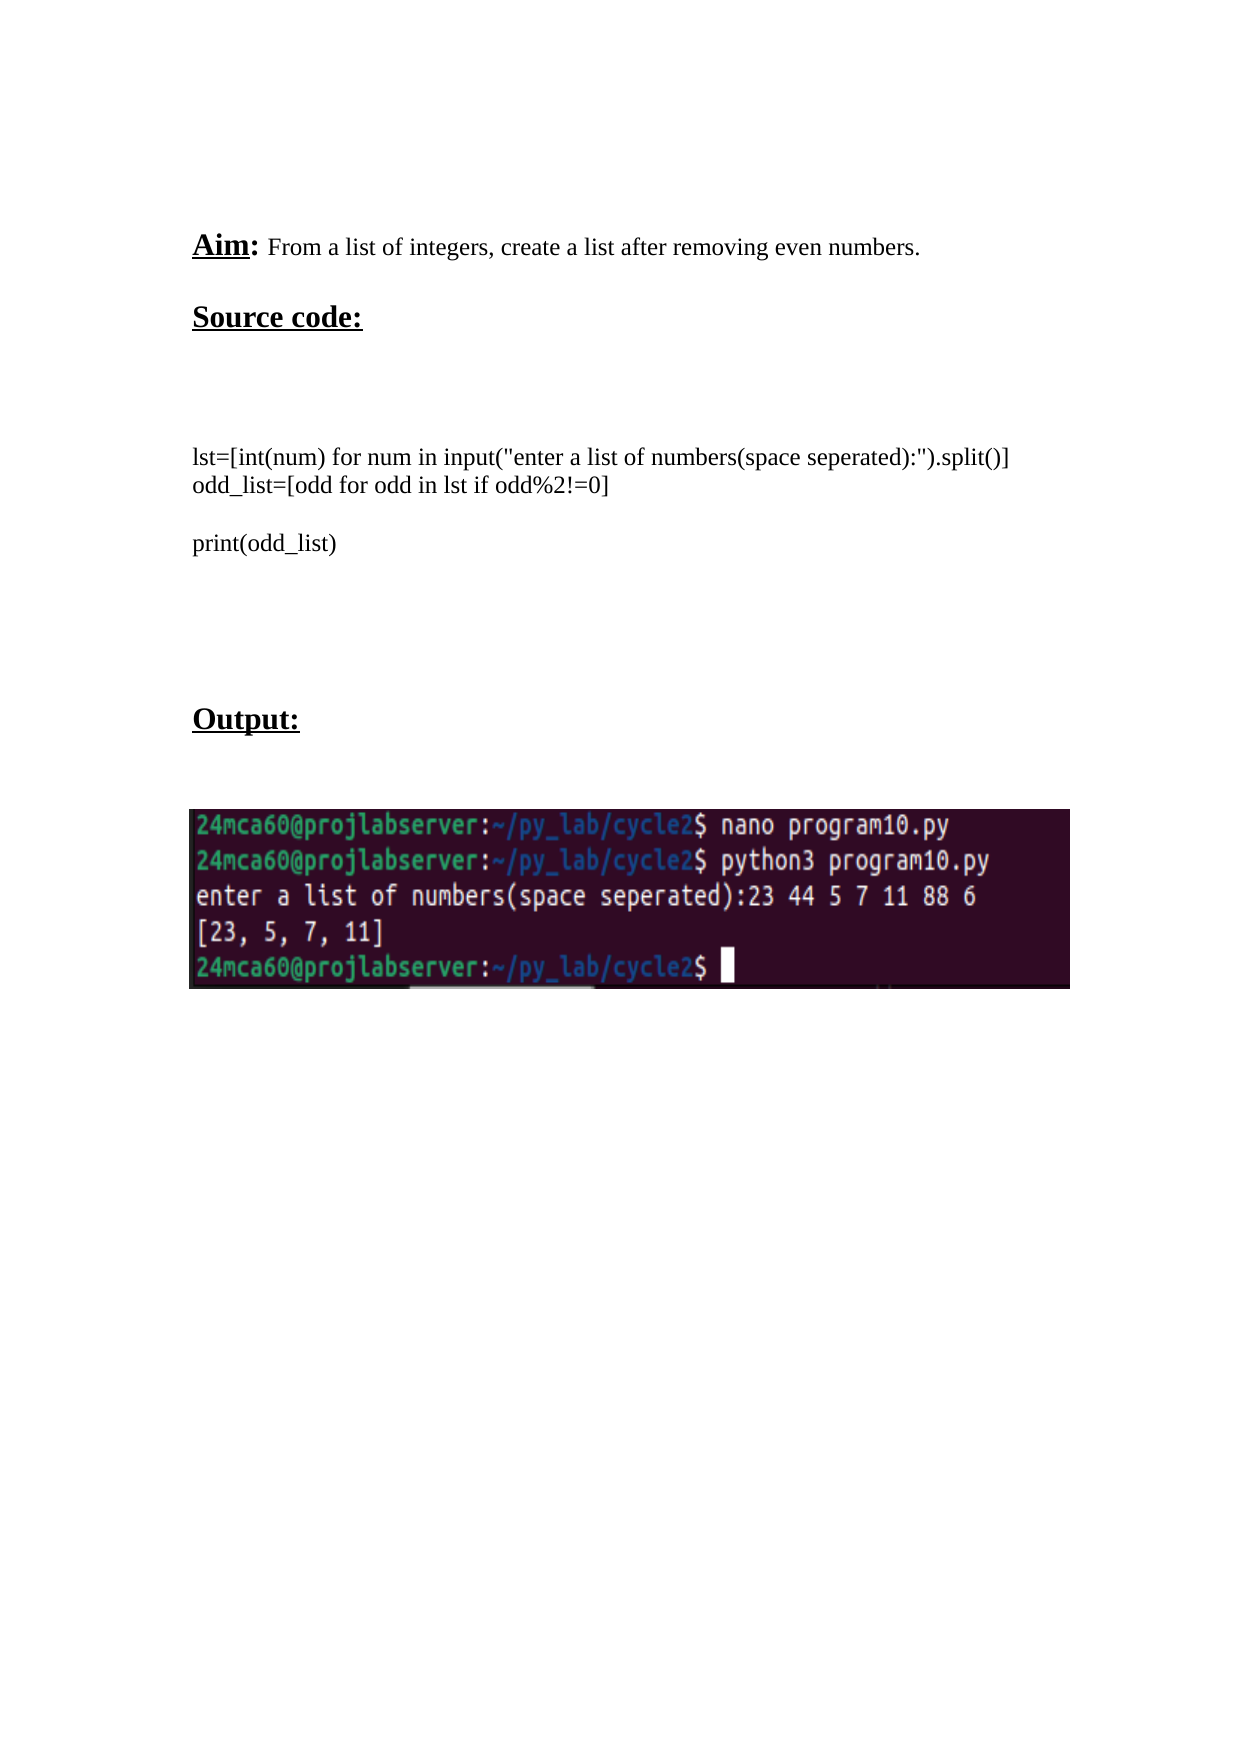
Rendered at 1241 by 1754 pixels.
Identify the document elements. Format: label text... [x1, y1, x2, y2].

picture [189, 809, 1070, 989]
text print(odd_list) [118, 528, 1122, 557]
text Source code: [118, 298, 1122, 334]
text odd_list=[odd for odd in lst if odd%2!=0] [118, 470, 1122, 499]
text Aim: From a list of integers, create a list after removing even numbers. [118, 226, 1122, 262]
text lst=[int(num) for num in input("enter a list of numbers(space seperated):").split()] [118, 442, 1122, 470]
text Output: [118, 700, 1122, 736]
